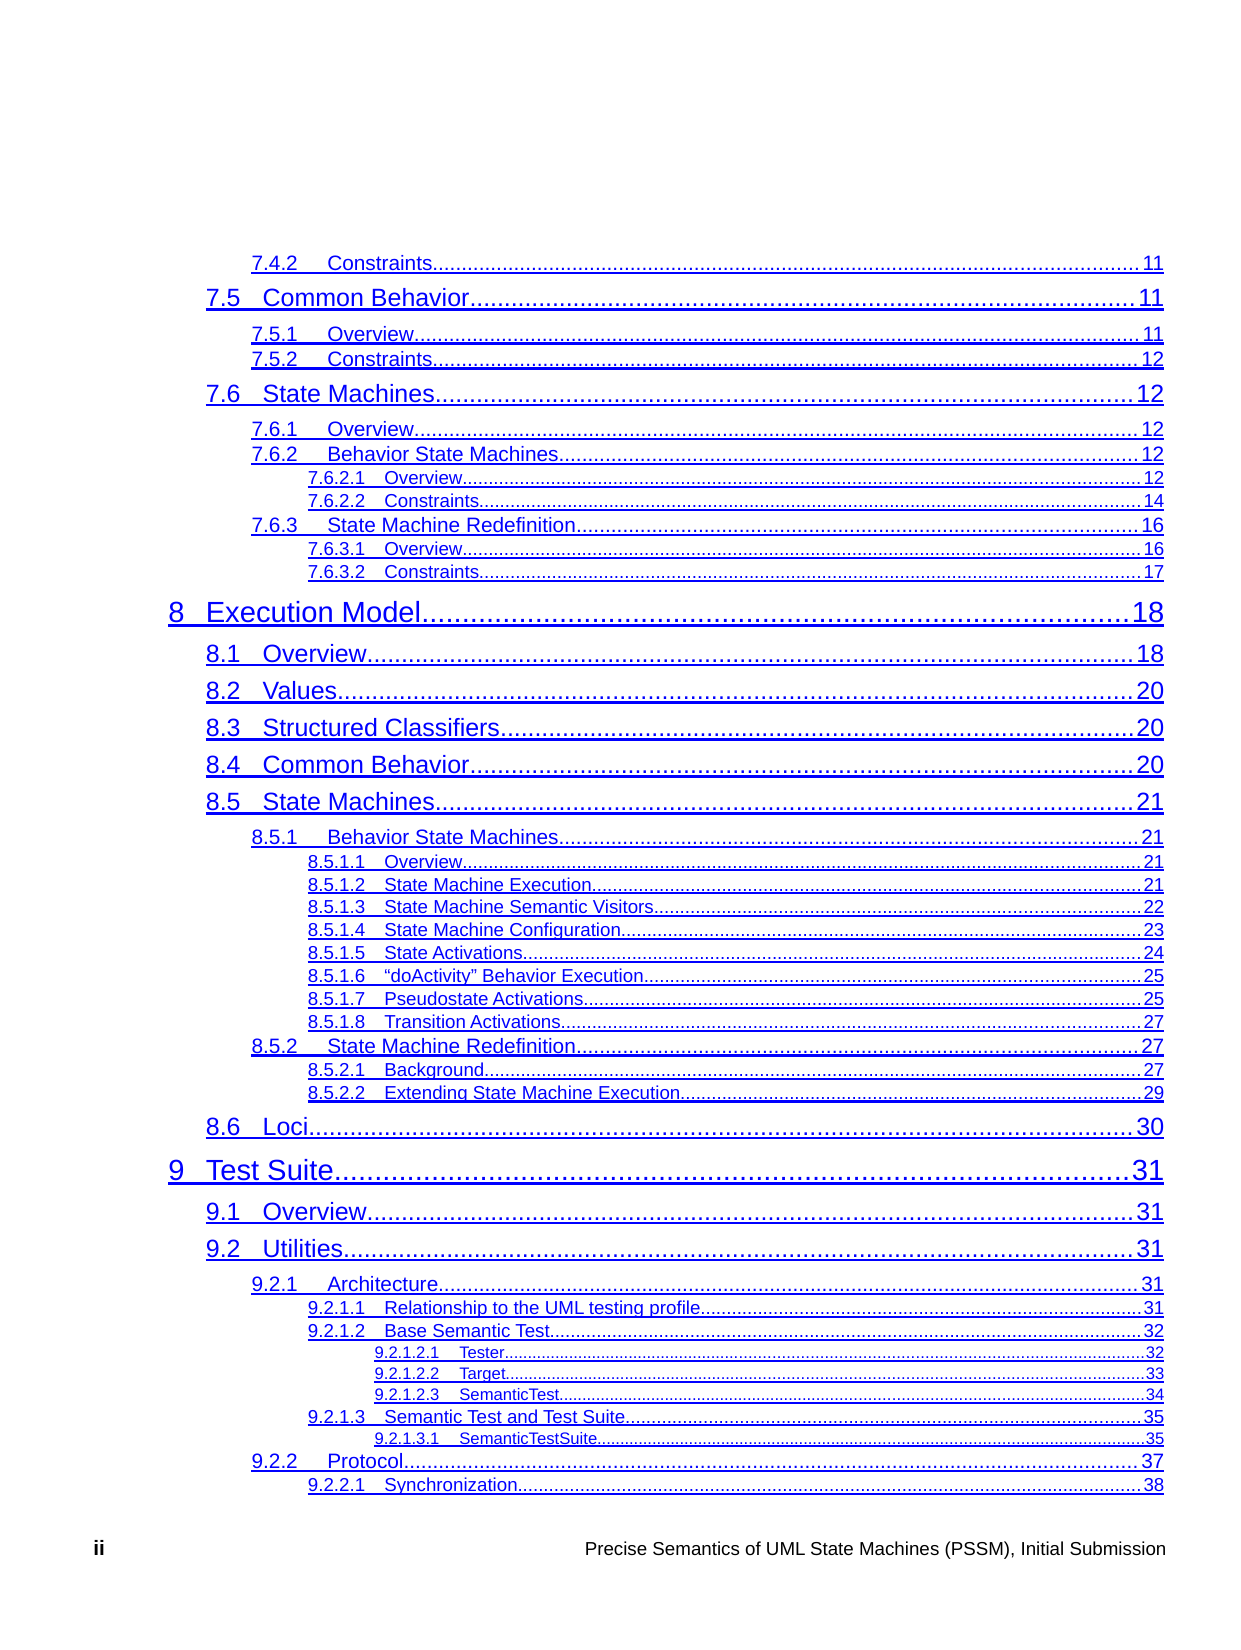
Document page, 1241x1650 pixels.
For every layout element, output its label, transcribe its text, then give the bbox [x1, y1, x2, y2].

text 7.5.2 Constraints 12 [251, 345, 1164, 367]
text 8.5.1.8 Transition Activations 27 [308, 1009, 1164, 1030]
text 9.2.1.1 Relationship to the UML testing profile 31 [308, 1296, 1164, 1316]
text 8.2 Values 20 [206, 676, 1164, 701]
text 8.1 Overview 18 [206, 639, 1164, 664]
text 9 Test Suite 31 [168, 1151, 1164, 1182]
text 8.5.1.4 State Machine Configuration 23 [308, 918, 1164, 938]
text 9.2.1.2.3 SemanticTest 34 [374, 1383, 1164, 1402]
text 8.6 Loci 30 [206, 1112, 1164, 1137]
text 8.3 Structured Classifiers 20 [206, 713, 1164, 738]
text 7.6.3 State Machine Redefinition 16 [251, 512, 1164, 534]
text 9.2.1.2.1 Tester 32 [374, 1342, 1164, 1360]
text 9.2.1.3 Semantic Test and Test Suite 35 [308, 1404, 1164, 1424]
text 7.5 Common Behavior 11 [206, 283, 1164, 308]
text 8.5 State Machines 21 [206, 787, 1164, 812]
text 7.6.2.1 Overview 12 [308, 466, 1164, 486]
text 9.2.1.2 Base Semantic Test 32 [308, 1319, 1164, 1339]
text 8.5.1.2 State Machine Execution 21 [308, 872, 1164, 892]
text 7.6 State Machines 12 [206, 379, 1164, 404]
text 8.5.1.7 Pseudostate Activations 25 [308, 987, 1164, 1007]
text 8.5.2.2 Extending State Machine Execution 29 [308, 1080, 1164, 1100]
text 7.6.1 Overview 12 [251, 416, 1164, 438]
text 8.5.1.1 Overview 21 [308, 849, 1164, 869]
text 7.4.2 Constraints 11 [251, 250, 1164, 272]
text 9.1 Overview 31 [206, 1197, 1164, 1222]
text 8.5.2 State Machine Redefinition 27 [251, 1032, 1164, 1054]
text 8.5.2.1 Background 27 [308, 1057, 1164, 1078]
text 9.2 Utilities 31 [206, 1234, 1164, 1259]
text 8.5.1.6 “doActivity” Behavior Execution 25 [308, 964, 1164, 984]
text 8.5.1 Behavior State Machines 21 [251, 824, 1164, 846]
text 9.2.2.1 Synchronization 38 [308, 1473, 1164, 1493]
text 7.5.1 Overview 11 [251, 320, 1164, 342]
text 7.6.3.1 Overview 16 [308, 537, 1164, 557]
text 8 Execution Model 18 [168, 593, 1164, 624]
text 9.2.2 Protocol 37 [251, 1448, 1164, 1470]
text 7.6.2 Behavior State Machines 12 [251, 441, 1164, 463]
text 8.5.1.5 State Activations 24 [308, 941, 1164, 961]
text 9.2.1.3.1 SemanticTestSuite 35 [374, 1427, 1164, 1445]
text 8.5.1.3 State Machine Semantic Visitors 22 [308, 895, 1164, 915]
text 7.6.2.2 Constraints 14 [308, 489, 1164, 509]
text 9.2.1 Architecture 31 [251, 1271, 1164, 1293]
text 9.2.1.2.2 Target 33 [374, 1362, 1164, 1381]
text 8.4 Common Behavior 20 [206, 750, 1164, 775]
text 7.6.3.2 Constraints 17 [308, 559, 1164, 580]
